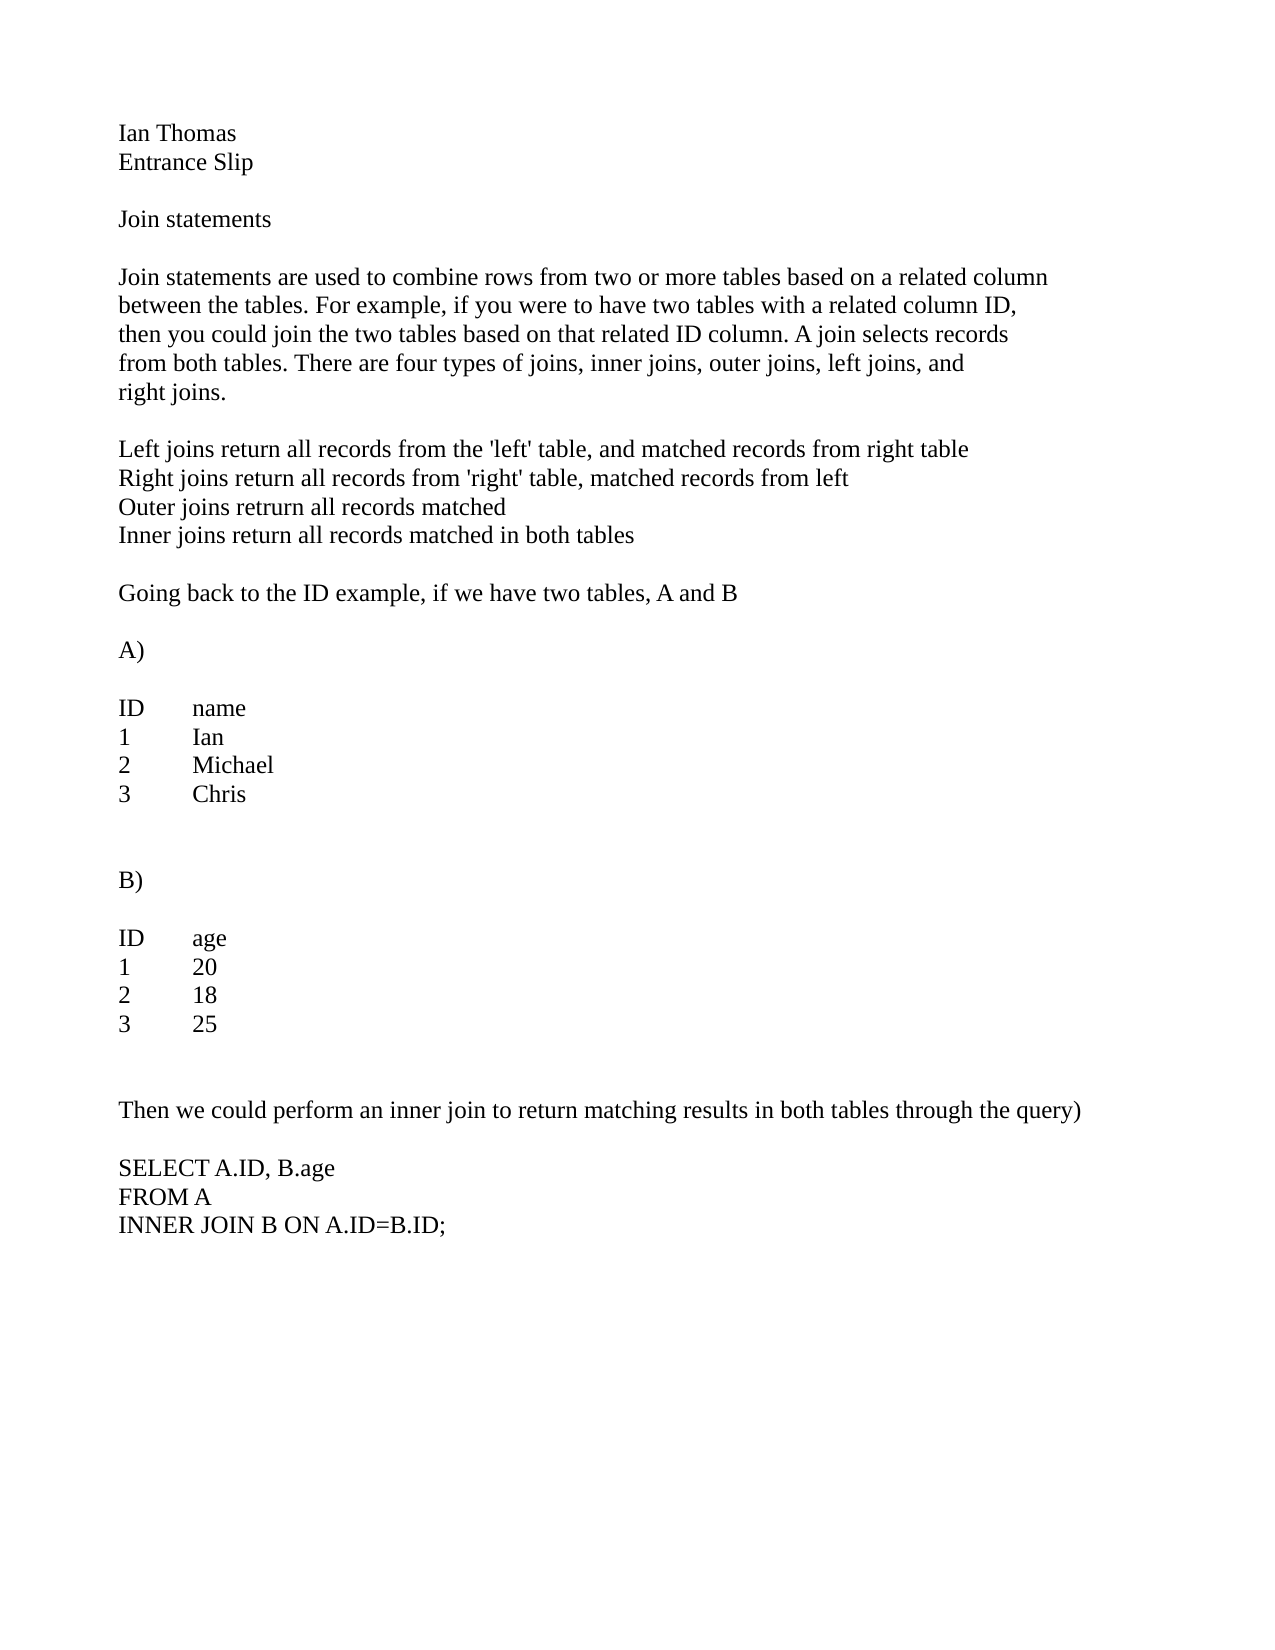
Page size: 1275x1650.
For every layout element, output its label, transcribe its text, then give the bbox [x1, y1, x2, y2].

text then you could join the two tables based on that related ID column. A join selects records [118, 319, 1157, 348]
text from both tables. There are four types of joins, inner joins, outer joins, left joins, and [118, 348, 1157, 377]
text 1 Ian [118, 722, 1157, 751]
text Outer joins retrurn all records matched [118, 492, 1157, 521]
text 1 20 [118, 952, 1157, 981]
text Join statements are used to combine rows from two or more tables based on a related column [118, 262, 1157, 291]
text Entrance Slip [118, 147, 1157, 176]
text Join statements [118, 204, 1157, 233]
text SELECT A.ID, B.age [118, 1153, 1157, 1182]
text 2 Michael [118, 751, 1157, 779]
text ID age [118, 923, 1157, 952]
text between the tables. For example, if you were to have two tables with a related column ID, [118, 291, 1157, 319]
text Then we could perform an inner join to return matching results in both tables through the query) [118, 1096, 1157, 1124]
text 2 18 [118, 981, 1157, 1009]
text Inner joins return all records matched in both tables [118, 521, 1157, 549]
text A) [118, 636, 1157, 664]
text right joins. [118, 377, 1157, 406]
text Left joins return all records from the 'left' table, and matched records from right table [118, 434, 1157, 463]
text INNER JOIN B ON A.ID=B.ID; [118, 1211, 1157, 1239]
text Ian Thomas [118, 118, 1157, 147]
text FROM A [118, 1182, 1157, 1211]
text 3 25 [118, 1009, 1157, 1038]
text B) [118, 866, 1157, 894]
text 3 Chris [118, 779, 1157, 808]
text ID name [118, 693, 1157, 722]
text Going back to the ID example, if we have two tables, A and B [118, 578, 1157, 607]
text Right joins return all records from 'right' table, matched records from left [118, 463, 1157, 492]
